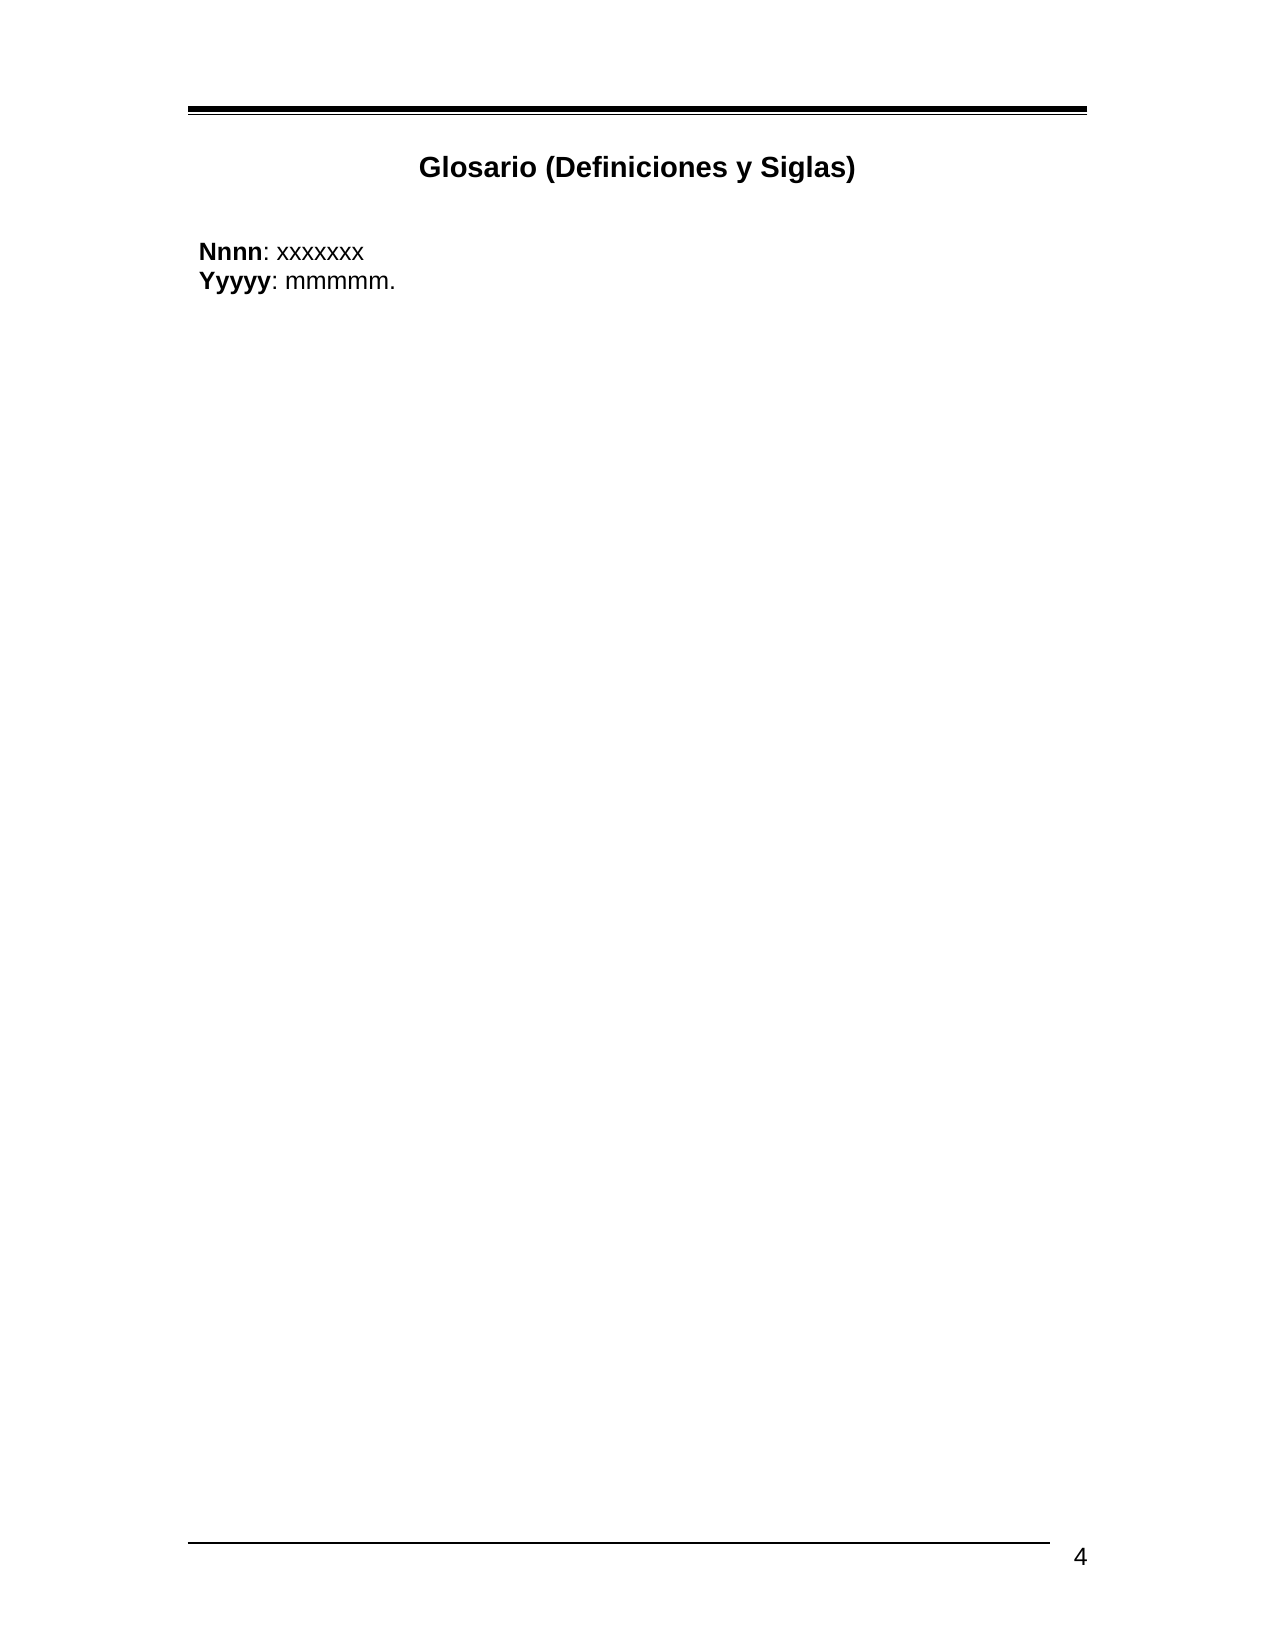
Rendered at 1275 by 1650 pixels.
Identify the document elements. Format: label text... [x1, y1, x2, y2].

subtitle Glosario (Definiciones y Siglas) [187, 150, 1087, 183]
table_header Nnnn: xxxxxxx [188, 237, 1087, 266]
table_cell Yyyyy: mmmmm. [188, 266, 1087, 295]
